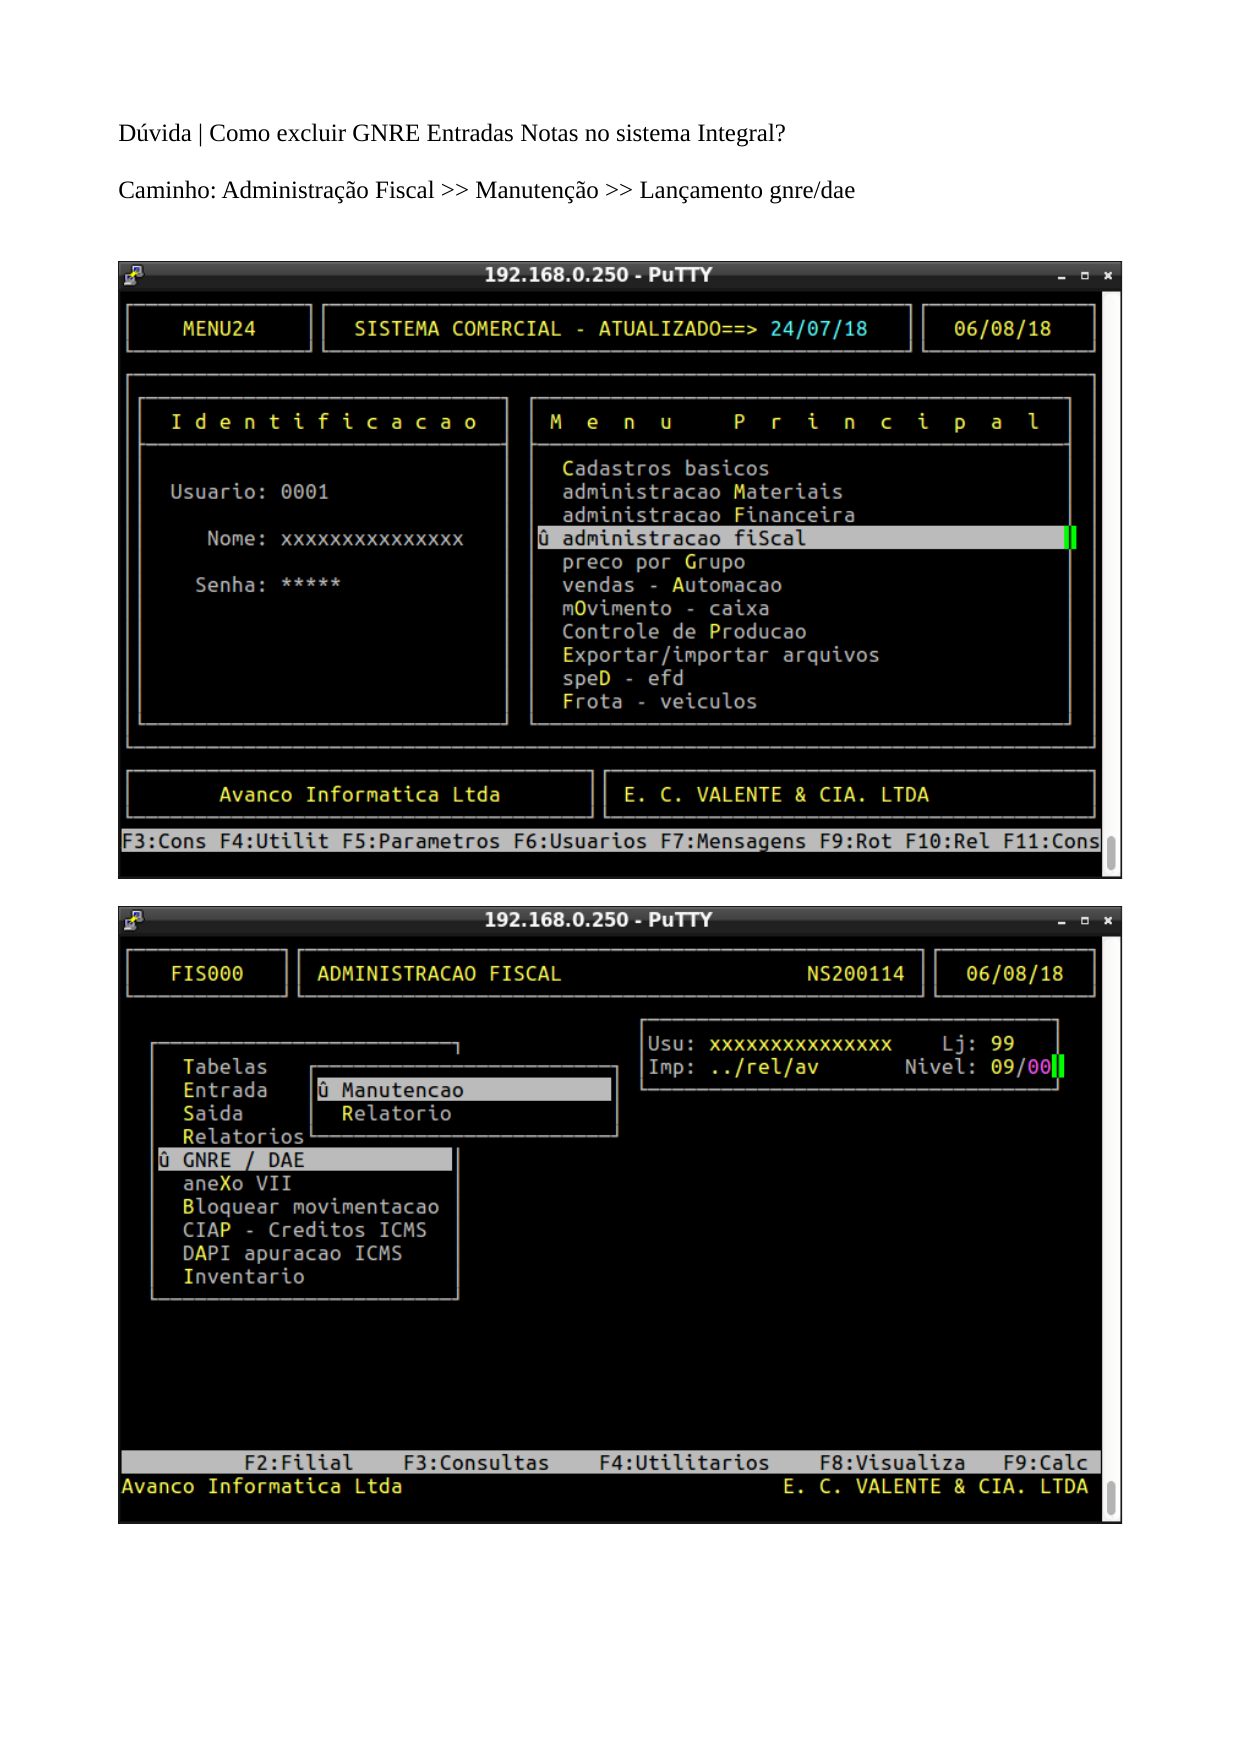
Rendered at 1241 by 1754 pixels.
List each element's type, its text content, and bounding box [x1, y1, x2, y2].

picture [118, 906, 1123, 1524]
picture [118, 261, 1123, 879]
text Caminho: Administração Fiscal >> Manutenção >> Lançamento gnre/dae [118, 176, 1122, 204]
text Dúvida | Como excluir GNRE Entradas Notas no sistema Integral? [118, 118, 1122, 147]
